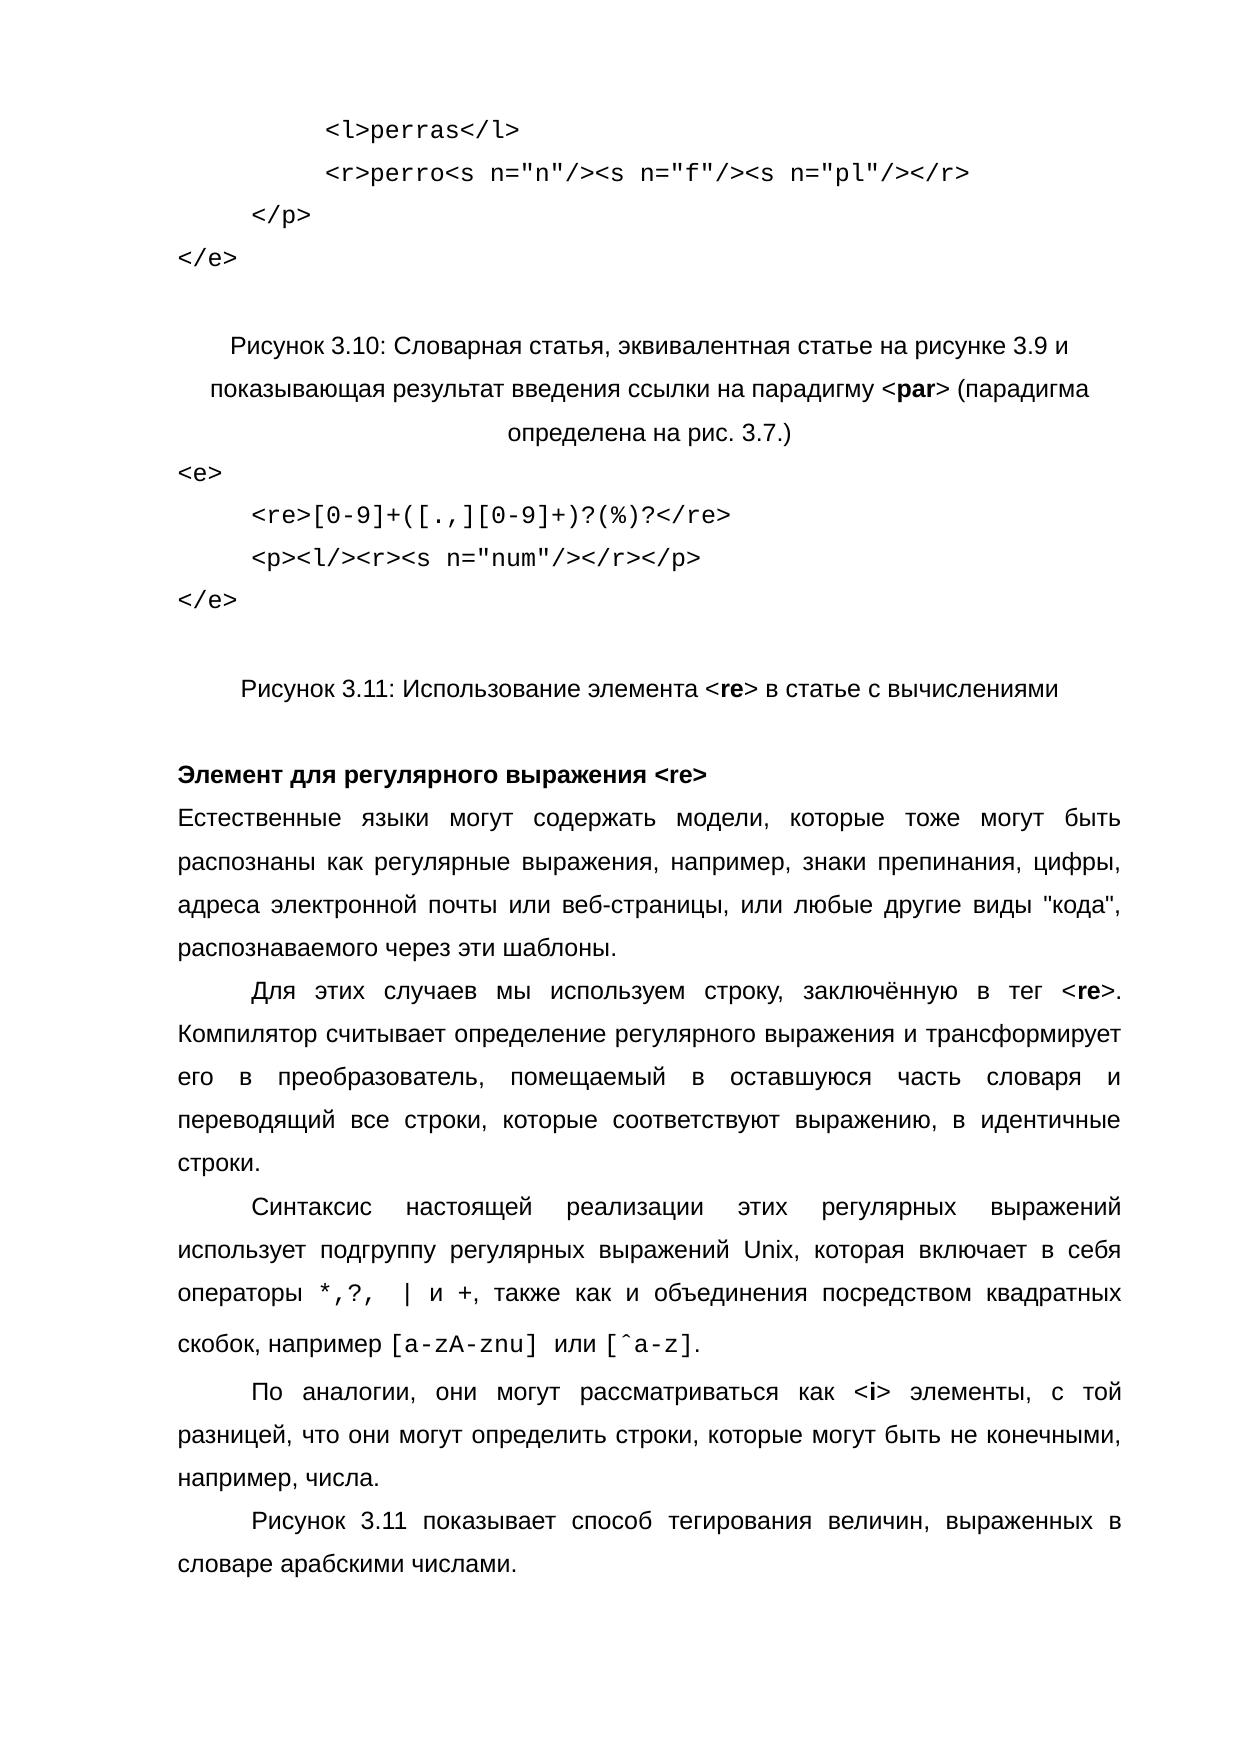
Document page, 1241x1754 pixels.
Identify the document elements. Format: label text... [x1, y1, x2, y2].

text <l>perras</l> <r>perro<s n="n"/><s n="f"/><s n="pl"/></r> </p> </e> [177, 118, 1122, 274]
text <e> [177, 461, 1122, 489]
text Синтаксис настоящей реализации этих регулярных выражений использует подгруппу регулярных выражений Unix, которая включает в себя операторы *,?, | и +, также как и объединения посредством квадратных скобок, например [a-zA-znu] или [ˆa-z]. [177, 1191, 1122, 1360]
text Элемент для регулярного выражения <re> [177, 760, 1122, 789]
text По аналогии, они могут рассматриваться как <i> элементы, с той разницей, что они могут определить строки, которые могут быть не конечными, например, числа. [177, 1377, 1122, 1492]
text <re>[0-9]+([.,][0-9]+)?(%)?</re> <p><l/><r><s n="num"/></r></p> </e> [177, 503, 1122, 659]
text Рисунок 3.11 показывает способ тегирования величин, выраженных в словаре арабскими числами. [177, 1506, 1122, 1578]
text Рисунок 3.10: Словарная статья, эквивалентная статье на рисунке 3.9 и показывающая результат введения ссылки на парадигму <par> (парадигма определена на рис. 3.7.) [177, 331, 1122, 446]
text Рисунок 3.11: Использование элемента <re> в статье с вычислениями [177, 674, 1122, 703]
text Для этих случаев мы используем строку, заключённую в тег <re>. Компилятор считывает определение регулярного выражения и трансформирует его в преобразователь, помещаемый в оставшуюся часть словаря и переводящий все строки, которые соответствуют выражению, в идентичные строки. [177, 976, 1122, 1177]
text Естественные языки могут содержать модели, которые тоже могут быть распознаны как регулярные выражения, например, знаки препинания, цифры, адреса электронной почты или веб-страницы, или любые другие виды "кода", распознаваемого через эти шаблоны. [177, 803, 1122, 961]
